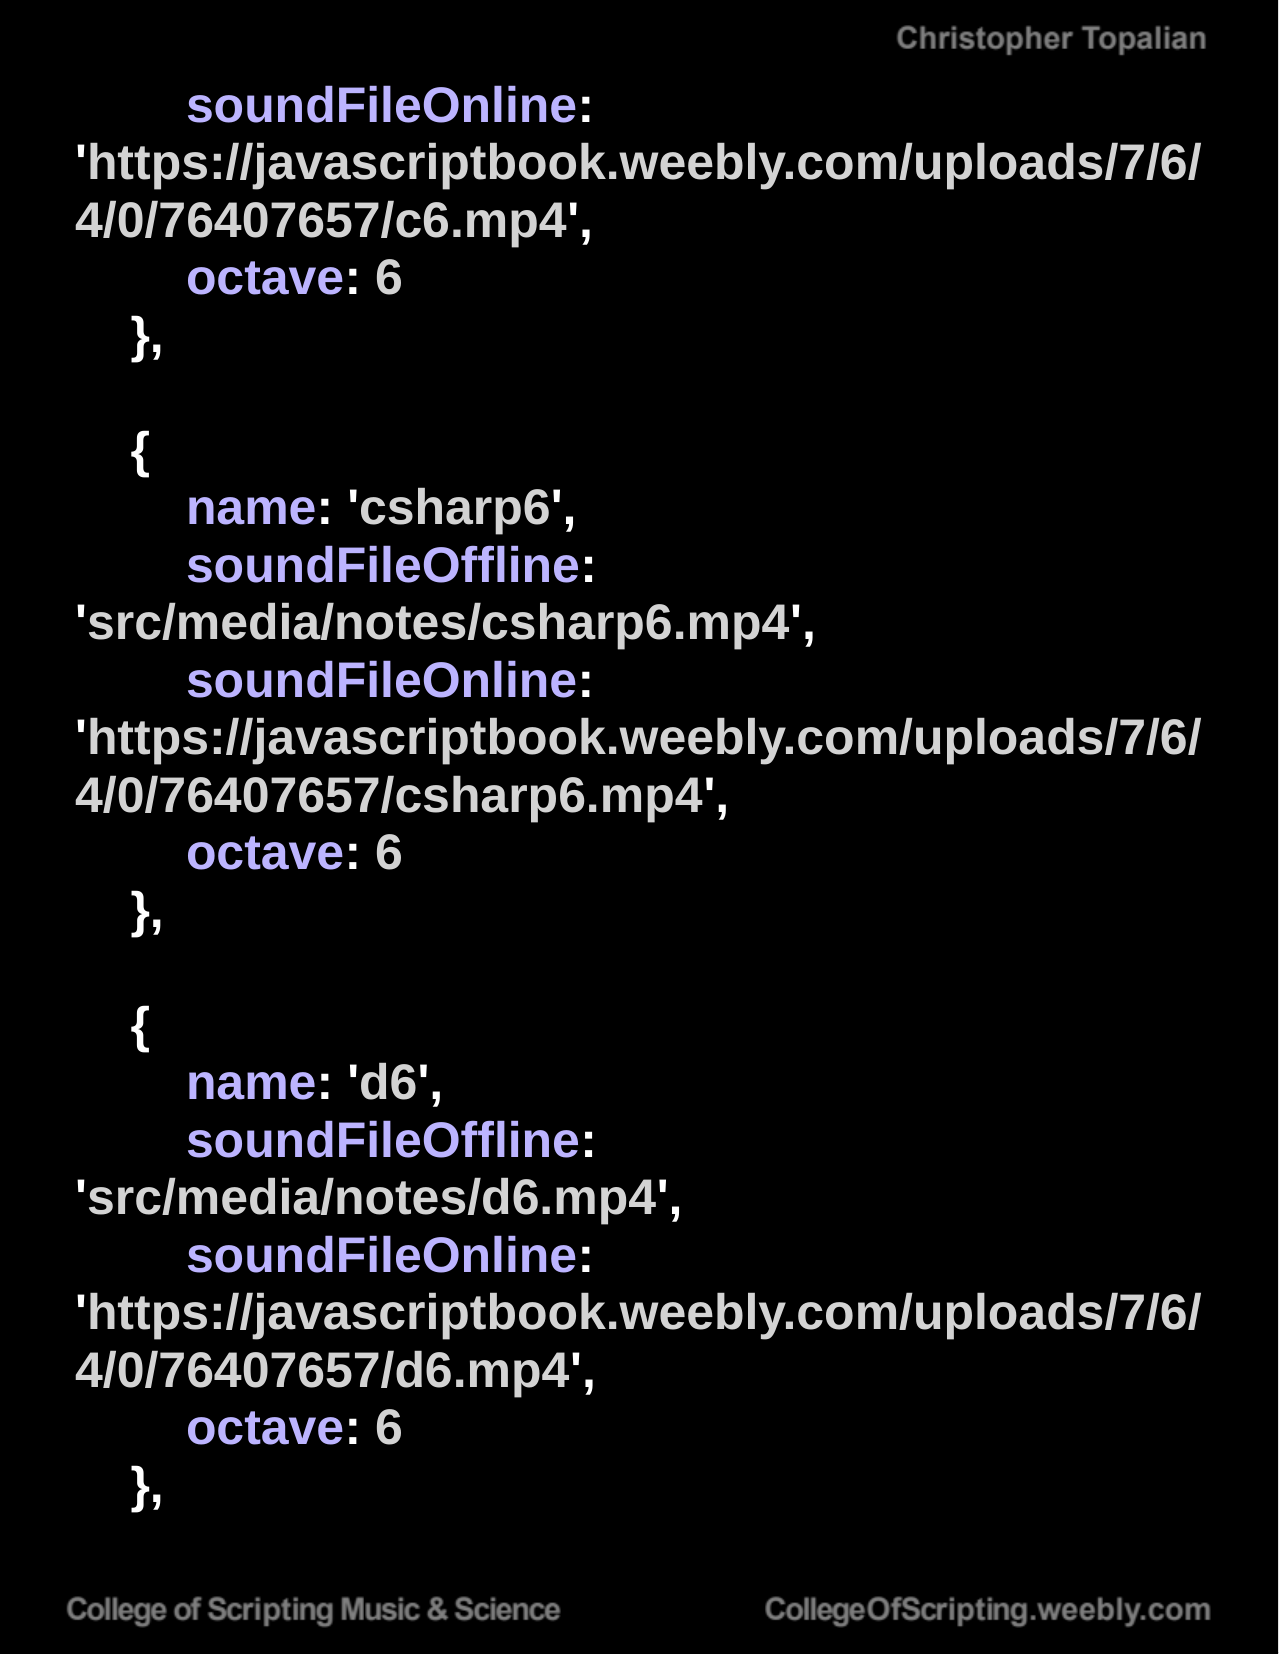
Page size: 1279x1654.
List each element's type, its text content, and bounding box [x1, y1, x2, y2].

text soundFileOffline: 'src/media/notes/csharp6.mp4', [75, 535, 1203, 650]
text octave: 6 [75, 247, 1203, 305]
text }, [75, 305, 1203, 362]
text { [75, 420, 1203, 477]
text soundFileOnline: 'https://javascriptbook.weebly.com/uploads/7/6/4/0/76407657/c6.mp4', [75, 75, 1203, 247]
text octave: 6 [75, 1397, 1203, 1455]
text soundFileOnline: 'https://javascriptbook.weebly.com/uploads/7/6/4/0/76407657/d6.mp4', [75, 1225, 1203, 1397]
text }, [75, 880, 1203, 937]
text soundFileOffline: 'src/media/notes/d6.mp4', [75, 1110, 1203, 1225]
text octave: 6 [75, 822, 1203, 880]
text { [75, 995, 1203, 1052]
text soundFileOnline: 'https://javascriptbook.weebly.com/uploads/7/6/4/0/76407657/csharp6.mp4', [75, 650, 1203, 822]
text name: 'csharp6', [75, 477, 1203, 535]
text name: 'd6', [75, 1052, 1203, 1110]
text }, [75, 1455, 1203, 1512]
